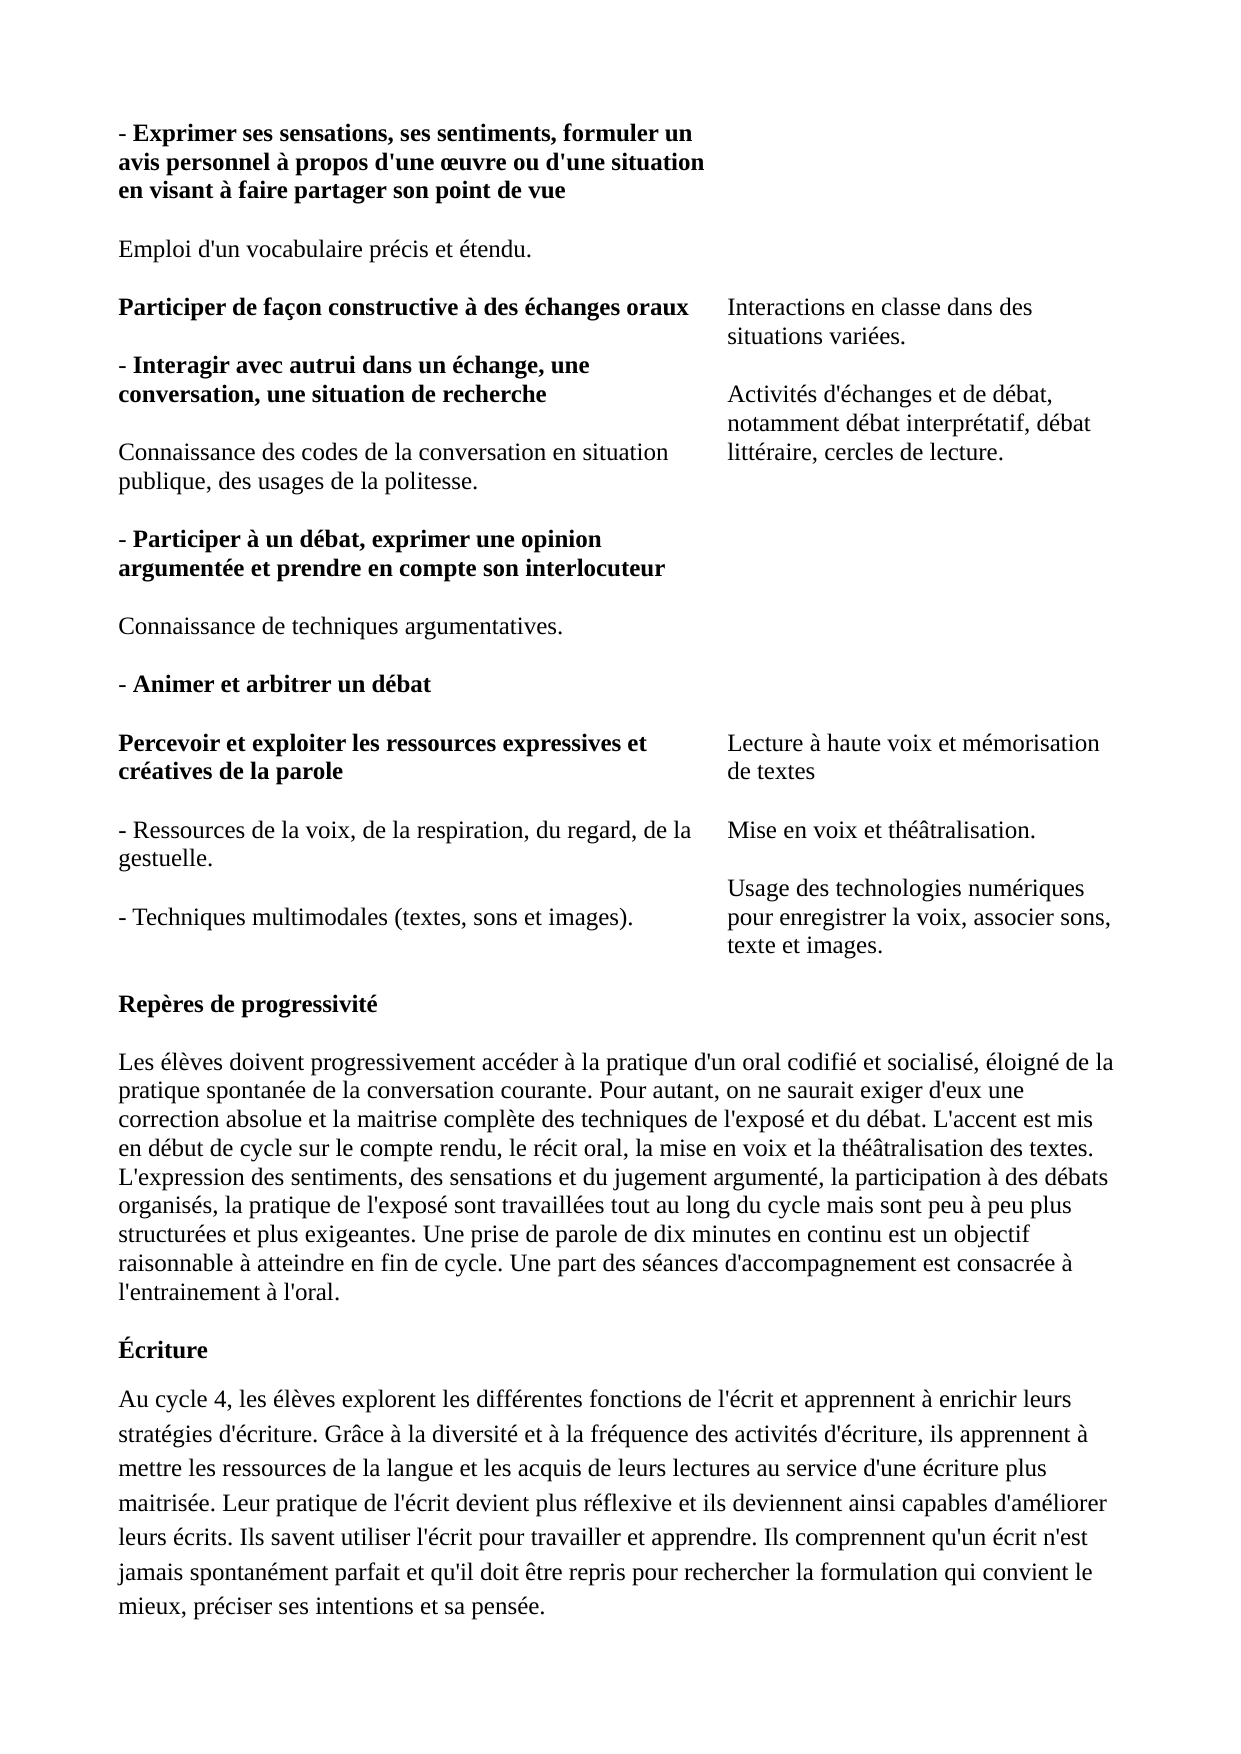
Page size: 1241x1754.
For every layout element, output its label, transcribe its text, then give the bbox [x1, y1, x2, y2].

table_cell Lecture à haute voix et mémorisation de textes Mise en voix et théâtralisation. Usage des technologies numériques pour enregistrer la voix, associer sons, texte et images. [727, 728, 1122, 989]
table_cell - Exprimer ses sensations, ses sentiments, formuler un avis personnel à propos d'une œuvre ou d'une situation en visant à faire partager son point de vue Emploi d'un vocabulaire précis et étendu. [118, 118, 727, 292]
table_cell Participer de façon constructive à des échanges oraux - Interagir avec autrui dans un échange, une conversation, une situation de recherche Connaissance des codes de la conversation en situation publique, des usages de la politesse. - Participer à un débat, exprimer une opinion argumentée et prendre en compte son interlocuteur Connaissance de techniques argumentatives. - Animer et arbitrer un débat [118, 292, 727, 728]
table_cell [727, 118, 1122, 292]
text Au cycle 4, les élèves explorent les différentes fonctions de l'écrit et apprennent à enrichir leurs stratégies d'écriture. Grâce à la diversité et à la fréquence des activités d'écriture, ils apprennent à mettre les ressources de la langue et les acquis de leurs lectures au service d'une écriture plus maitrisée. Leur pratique de l'écrit devient plus réflexive et ils deviennent ainsi capables d'améliorer leurs écrits. Ils savent utiliser l'écrit pour travailler et apprendre. Ils comprennent qu'un écrit n'est jamais spontanément parfait et qu'il doit être repris pour rechercher la formulation qui convient le mieux, préciser ses intentions et sa pensée. [118, 1384, 1122, 1620]
table_cell Percevoir et exploiter les ressources expressives et créatives de la parole - Ressources de la voix, de la respiration, du regard, de la gestuelle. - Techniques multimodales (textes, sons et images). [118, 728, 727, 989]
table_cell Repères de progressivité Les élèves doivent progressivement accéder à la pratique d'un oral codifié et socialisé, éloigné de la pratique spontanée de la conversation courante. Pour autant, on ne saurait exiger d'eux une correction absolue et la maitrise complète des techniques de l'exposé et du débat. L'accent est mis en début de cycle sur le compte rendu, le récit oral, la mise en voix et la théâtralisation des textes. L'expression des sentiments, des sensations et du jugement argumenté, la participation à des débats organisés, la pratique de l'exposé sont travaillées tout au long du cycle mais sont peu à peu plus structurées et plus exigeantes. Une prise de parole de dix minutes en continu est un objectif raisonnable à atteindre en fin de cycle. Une part des séances d'accompagnement est consacrée à l'entrainement à l'oral. [118, 989, 1122, 1335]
table_cell Interactions en classe dans des situations variées. Activités d'échanges et de débat, notamment débat interprétatif, débat littéraire, cercles de lecture. [727, 292, 1122, 728]
text Écriture [118, 1335, 1122, 1364]
